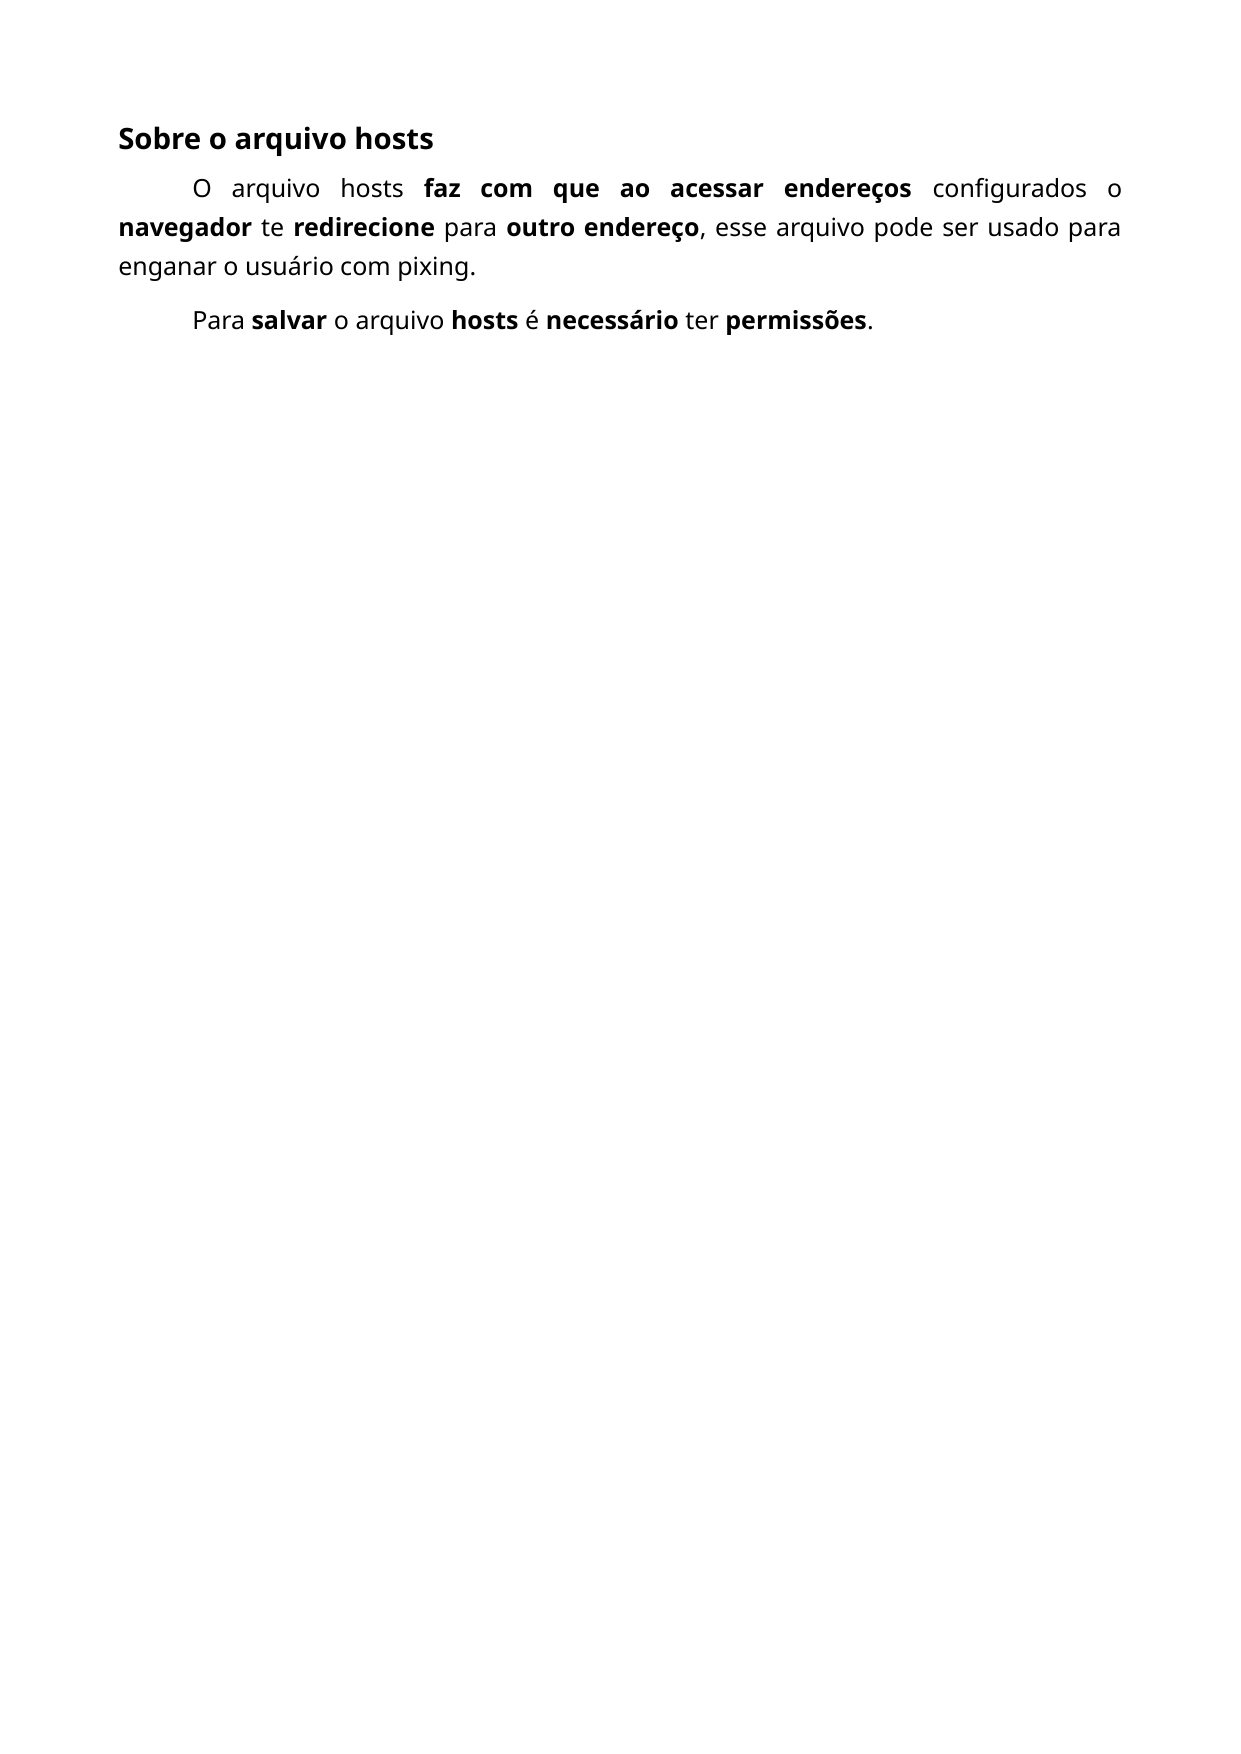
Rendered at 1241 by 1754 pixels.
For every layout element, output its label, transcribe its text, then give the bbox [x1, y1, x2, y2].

text O arquivo hosts faz com que ao acessar endereços configurados o navegador te redirecione para outro endereço, esse arquivo pode ser usado para enganar o usuário com pixing. [118, 171, 1122, 283]
text Para salvar o arquivo hosts é necessário ter permissões. [118, 303, 1122, 337]
subtitle Sobre o arquivo hosts [118, 118, 1122, 158]
